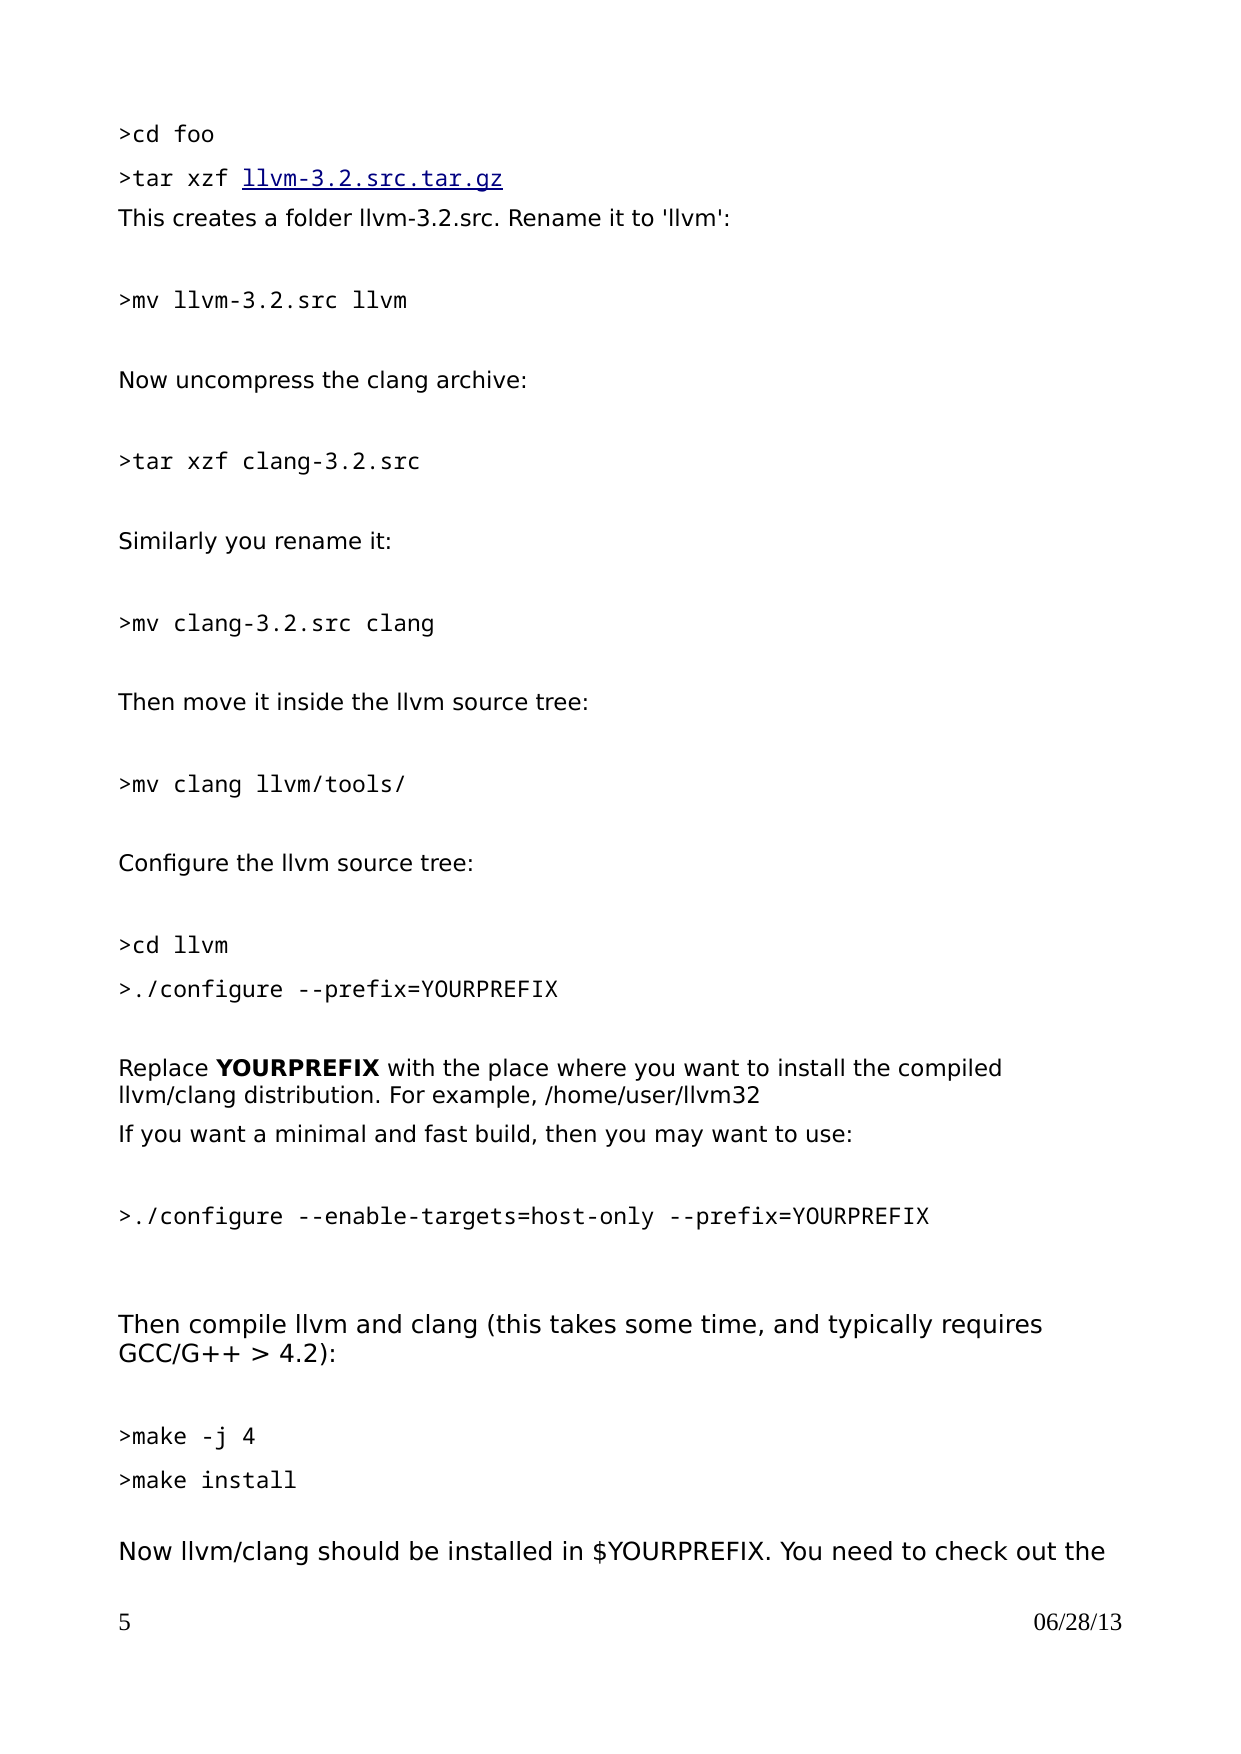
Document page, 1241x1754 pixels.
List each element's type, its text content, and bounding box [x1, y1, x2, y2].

text >mv clang-3.2.src clang [118, 606, 1122, 638]
text Then compile llvm and clang (this takes some time, and typically requires GCC/G++ > 4.2): [118, 1310, 1122, 1368]
text >cd llvm [118, 929, 1122, 960]
text Now uncompress the clang archive: [118, 367, 1122, 393]
text Replace YOURPREFIX with the place where you want to install the compiled llvm/clang distribution. For example, /home/user/llvm32 [118, 1056, 1122, 1109]
text Configure the llvm source tree: [118, 851, 1122, 877]
text >tar xzf clang-3.2.src [118, 445, 1122, 476]
text Then move it inside the llvm source tree: [118, 689, 1122, 716]
text Now llvm/clang should be installed in $YOURPREFIX. You need to check out the [118, 1537, 1122, 1566]
text This creates a folder llvm-3.2.src. Rename it to 'llvm': [118, 206, 1122, 232]
text If you want a minimal and fast build, then you may want to use: [118, 1121, 1122, 1148]
text >make install [118, 1464, 1122, 1495]
text Similarly you rename it: [118, 528, 1122, 555]
text >cd foo [118, 118, 1122, 149]
text >mv llvm-3.2.src llvm [118, 284, 1122, 315]
text >./configure --enable-targets=host-only --prefix=YOURPREFIX [118, 1200, 1122, 1231]
text >mv clang llvm/tools/ [118, 768, 1122, 799]
text >make -j 4 [118, 1420, 1122, 1451]
text >tar xzf llvm-3.2.src.tar.gz [118, 162, 1122, 193]
text >./configure --prefix=YOURPREFIX [118, 973, 1122, 1004]
